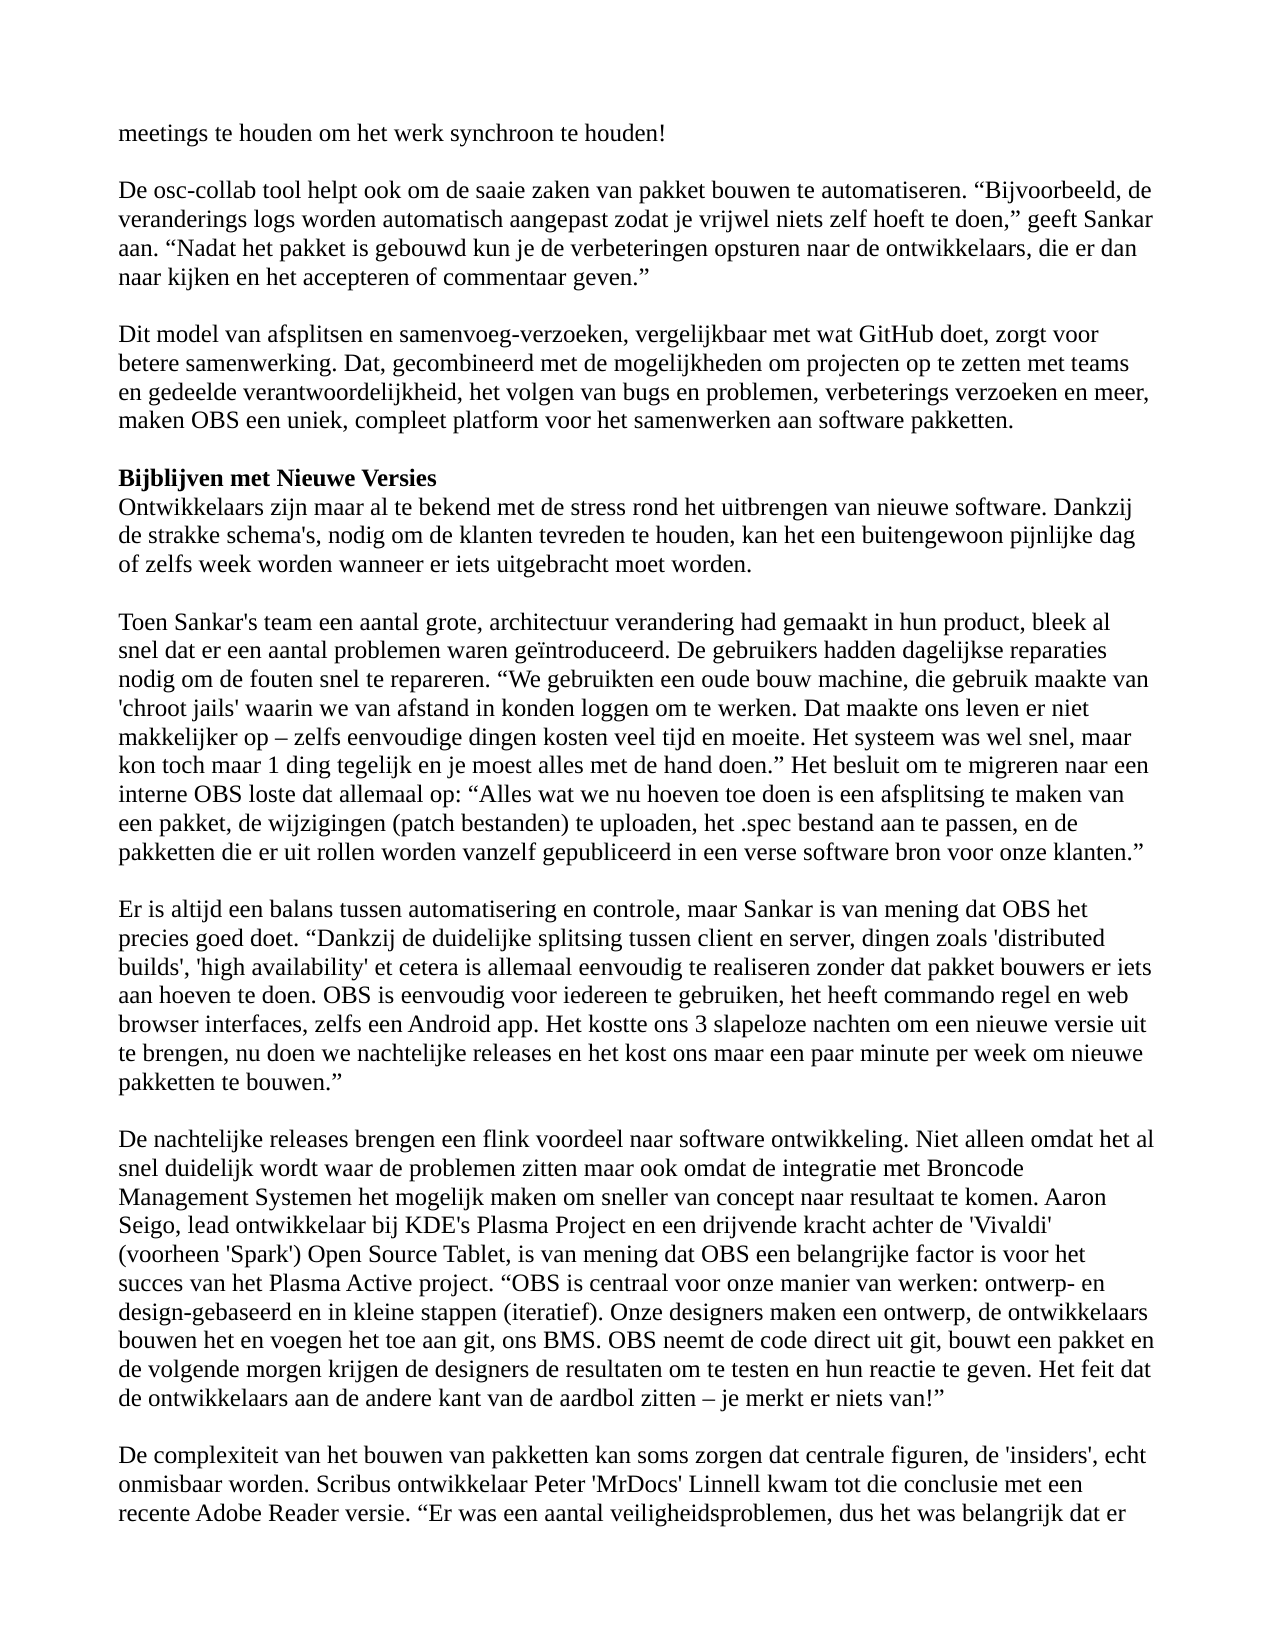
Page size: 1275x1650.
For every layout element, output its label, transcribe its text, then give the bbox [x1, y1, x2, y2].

text De nachtelijke releases brengen een flink voordeel naar software ontwikkeling. Niet alleen omdat het al snel duidelijk wordt waar de problemen zitten maar ook omdat de integratie met Broncode Management Systemen het mogelijk maken om sneller van concept naar resultaat te komen. Aaron Seigo, lead ontwikkelaar bij KDE's Plasma Project en een drijvende kracht achter de 'Vivaldi' (voorheen 'Spark') Open Source Tablet, is van mening dat OBS een belangrijke factor is voor het succes van het Plasma Active project. “OBS is centraal voor onze manier van werken: ontwerp- en design-gebaseerd en in kleine stappen (iteratief). Onze designers maken een ontwerp, de ontwikkelaars bouwen het en voegen het toe aan git, ons BMS. OBS neemt de code direct uit git, bouwt een pakket en de volgende morgen krijgen de designers de resultaten om te testen en hun reactie te geven. Het feit dat de ontwikkelaars aan de andere kant van de aardbol zitten – je merkt er niets van!” [118, 1124, 1157, 1412]
text De complexiteit van het bouwen van pakketten kan soms zorgen dat centrale figuren, de 'insiders', echt onmisbaar worden. Scribus ontwikkelaar Peter 'MrDocs' Linnell kwam tot die conclusie met een recente Adobe Reader versie. “Er was een aantal veiligheidsproblemen, dus het was belangrijk dat er [118, 1441, 1157, 1527]
text Dit model van afsplitsen en samenvoeg-verzoeken, vergelijkbaar met wat GitHub doet, zorgt voor betere samenwerking. Dat, gecombineerd met de mogelijkheden om projecten op te zetten met teams en gedeelde verantwoordelijkheid, het volgen van bugs en problemen, verbeterings verzoeken en meer, maken OBS een uniek, compleet platform voor het samenwerken aan software pakketten. [118, 319, 1157, 434]
text Er is altijd een balans tussen automatisering en controle, maar Sankar is van mening dat OBS het precies goed doet. “Dankzij de duidelijke splitsing tussen client en server, dingen zoals 'distributed builds', 'high availability' et cetera is allemaal eenvoudig te realiseren zonder dat pakket bouwers er iets aan hoeven te doen. OBS is eenvoudig voor iedereen te gebruiken, het heeft commando regel en web browser interfaces, zelfs een Android app. Het kostte ons 3 slapeloze nachten om een nieuwe versie uit te brengen, nu doen we nachtelijke releases en het kost ons maar een paar minute per week om nieuwe pakketten te bouwen.” [118, 894, 1157, 1096]
text De osc-collab tool helpt ook om de saaie zaken van pakket bouwen te automatiseren. “Bijvoorbeeld, de veranderings logs worden automatisch aangepast zodat je vrijwel niets zelf hoeft te doen,” geeft Sankar aan. “Nadat het pakket is gebouwd kun je de verbeteringen opsturen naar de ontwikkelaars, die er dan naar kijken en het accepteren of commentaar geven.” [118, 176, 1157, 291]
text Toen Sankar's team een aantal grote, architectuur verandering had gemaakt in hun product, bleek al snel dat er een aantal problemen waren geïntroduceerd. De gebruikers hadden dagelijkse reparaties nodig om de fouten snel te repareren. “We gebruikten een oude bouw machine, die gebruik maakte van 'chroot jails' waarin we van afstand in konden loggen om te werken. Dat maakte ons leven er niet makkelijker op – zelfs eenvoudige dingen kosten veel tijd en moeite. Het systeem was wel snel, maar kon toch maar 1 ding tegelijk en je moest alles met de hand doen.” Het besluit om te migreren naar een interne OBS loste dat allemaal op: “Alles wat we nu hoeven toe doen is een afsplitsing te maken van een pakket, de wijzigingen (patch bestanden) te uploaden, het .spec bestand aan te passen, en de pakketten die er uit rollen worden vanzelf gepubliceerd in een verse software bron voor onze klanten.” [118, 607, 1157, 866]
text meetings te houden om het werk synchroon te houden! [118, 118, 1157, 147]
text Bijblijven met Nieuwe Versies [118, 463, 1157, 492]
text Ontwikkelaars zijn maar al te bekend met de stress rond het uitbrengen van nieuwe software. Dankzij de strakke schema's, nodig om de klanten tevreden te houden, kan het een buitengewoon pijnlijke dag of zelfs week worden wanneer er iets uitgebracht moet worden. [118, 492, 1157, 578]
